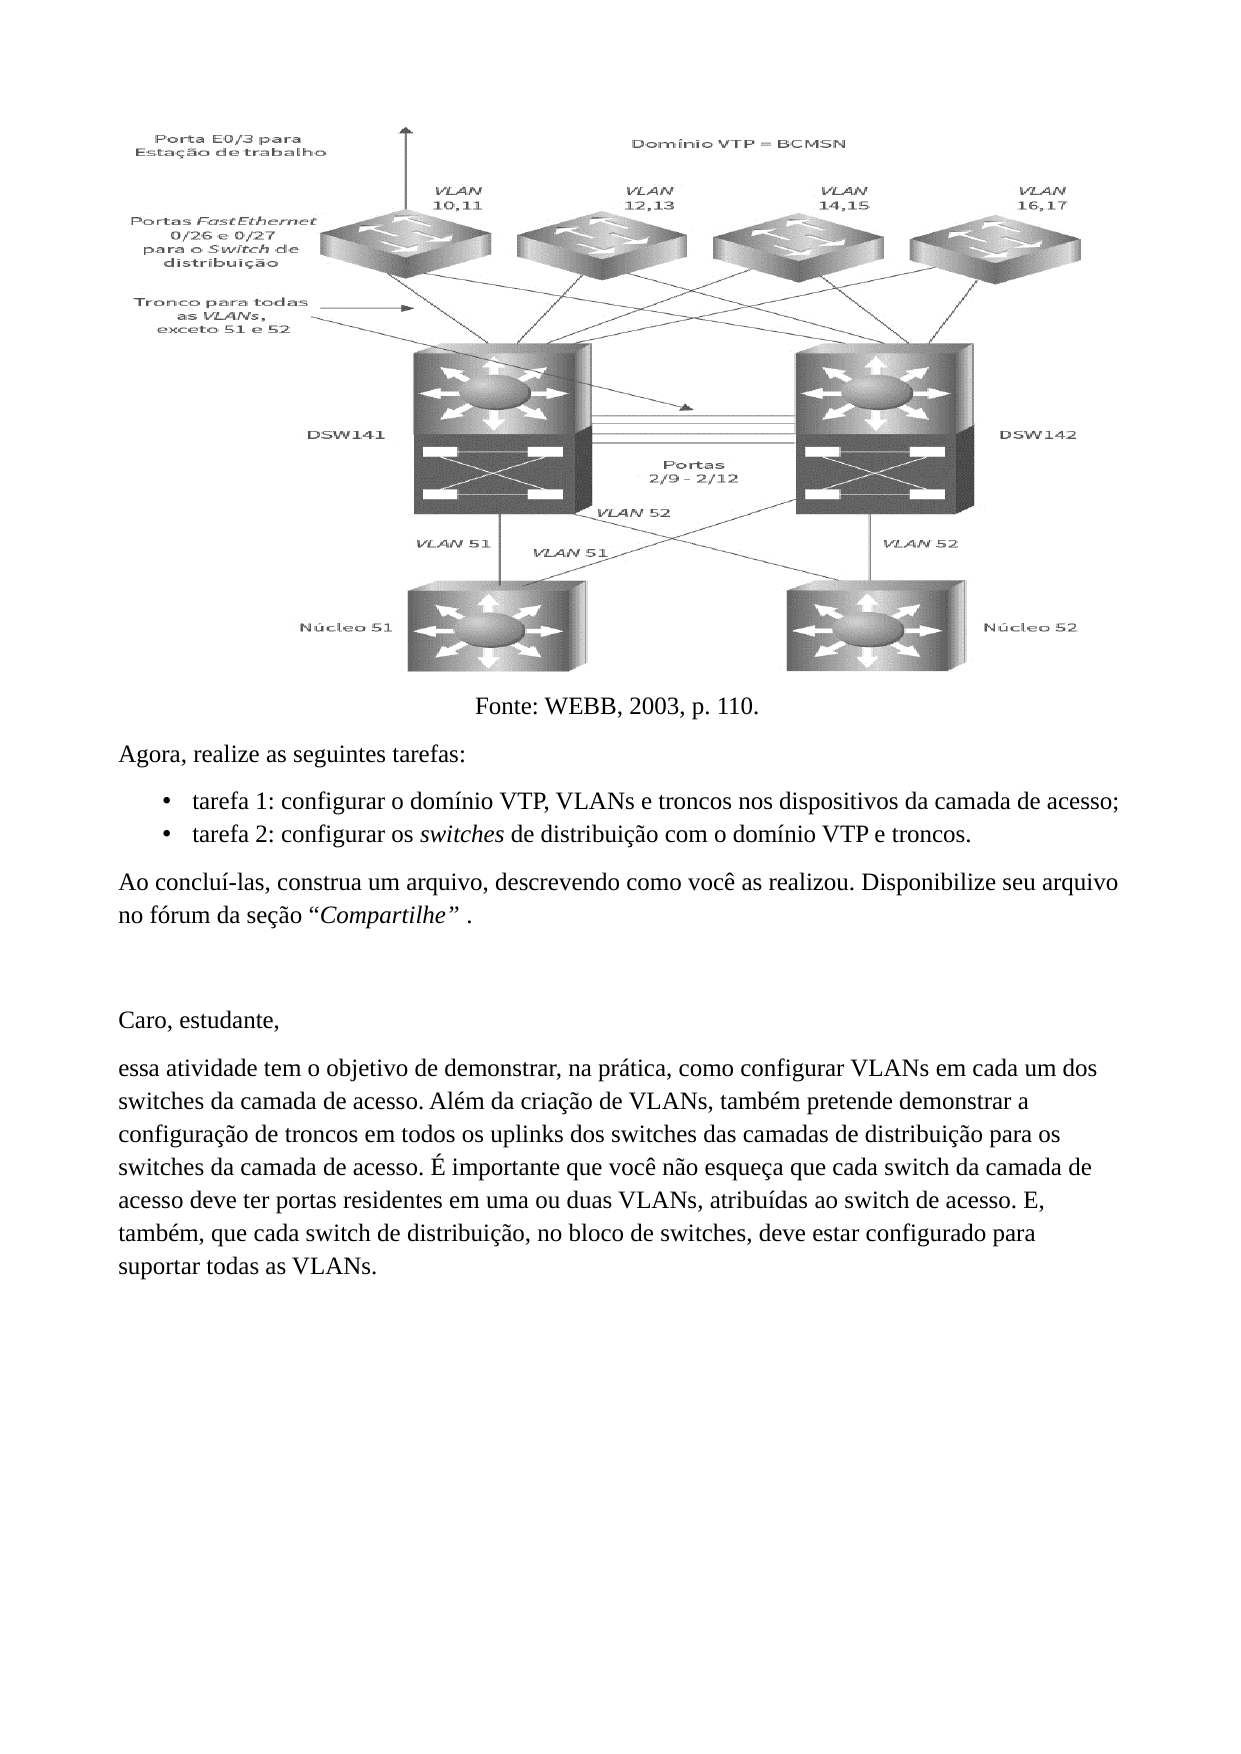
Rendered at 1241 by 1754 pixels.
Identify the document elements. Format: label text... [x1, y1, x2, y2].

text essa atividade tem o objetivo de demonstrar, na prática, como configurar VLANs em cada um dos switches da camada de acesso. Além da criação de VLANs, também pretende demonstrar a configuração de troncos em todos os uplinks dos switches das camadas de distribuição para os switches da camada de acesso. É importante que você não esqueça que cada switch da camada de acesso deve ter portas residentes em uma ou duas VLANs, atribuídas ao switch de acesso. E, também, que cada switch de distribuição, no bloco de switches, deve estar configurado para suportar todas as VLANs. [118, 1053, 1122, 1280]
list tarefa 2: configurar os switches de distribuição com o domínio VTP e troncos. [162, 819, 1122, 848]
text Fonte: WEBB, 2003, p. 110. [118, 118, 1122, 720]
text Caro, estudante, [118, 1005, 1122, 1034]
picture [118, 118, 1116, 687]
list tarefa 1: configurar o domínio VTP, VLANs e troncos nos dispositivos da camada de acesso; [162, 786, 1122, 815]
text Ao concluí-las, construa um arquivo, descrevendo como você as realizou. Disponibilize seu arquivo no fórum da seção “Compartilhe” . [118, 867, 1122, 929]
text Agora, realize as seguintes tarefas: [118, 739, 1122, 768]
